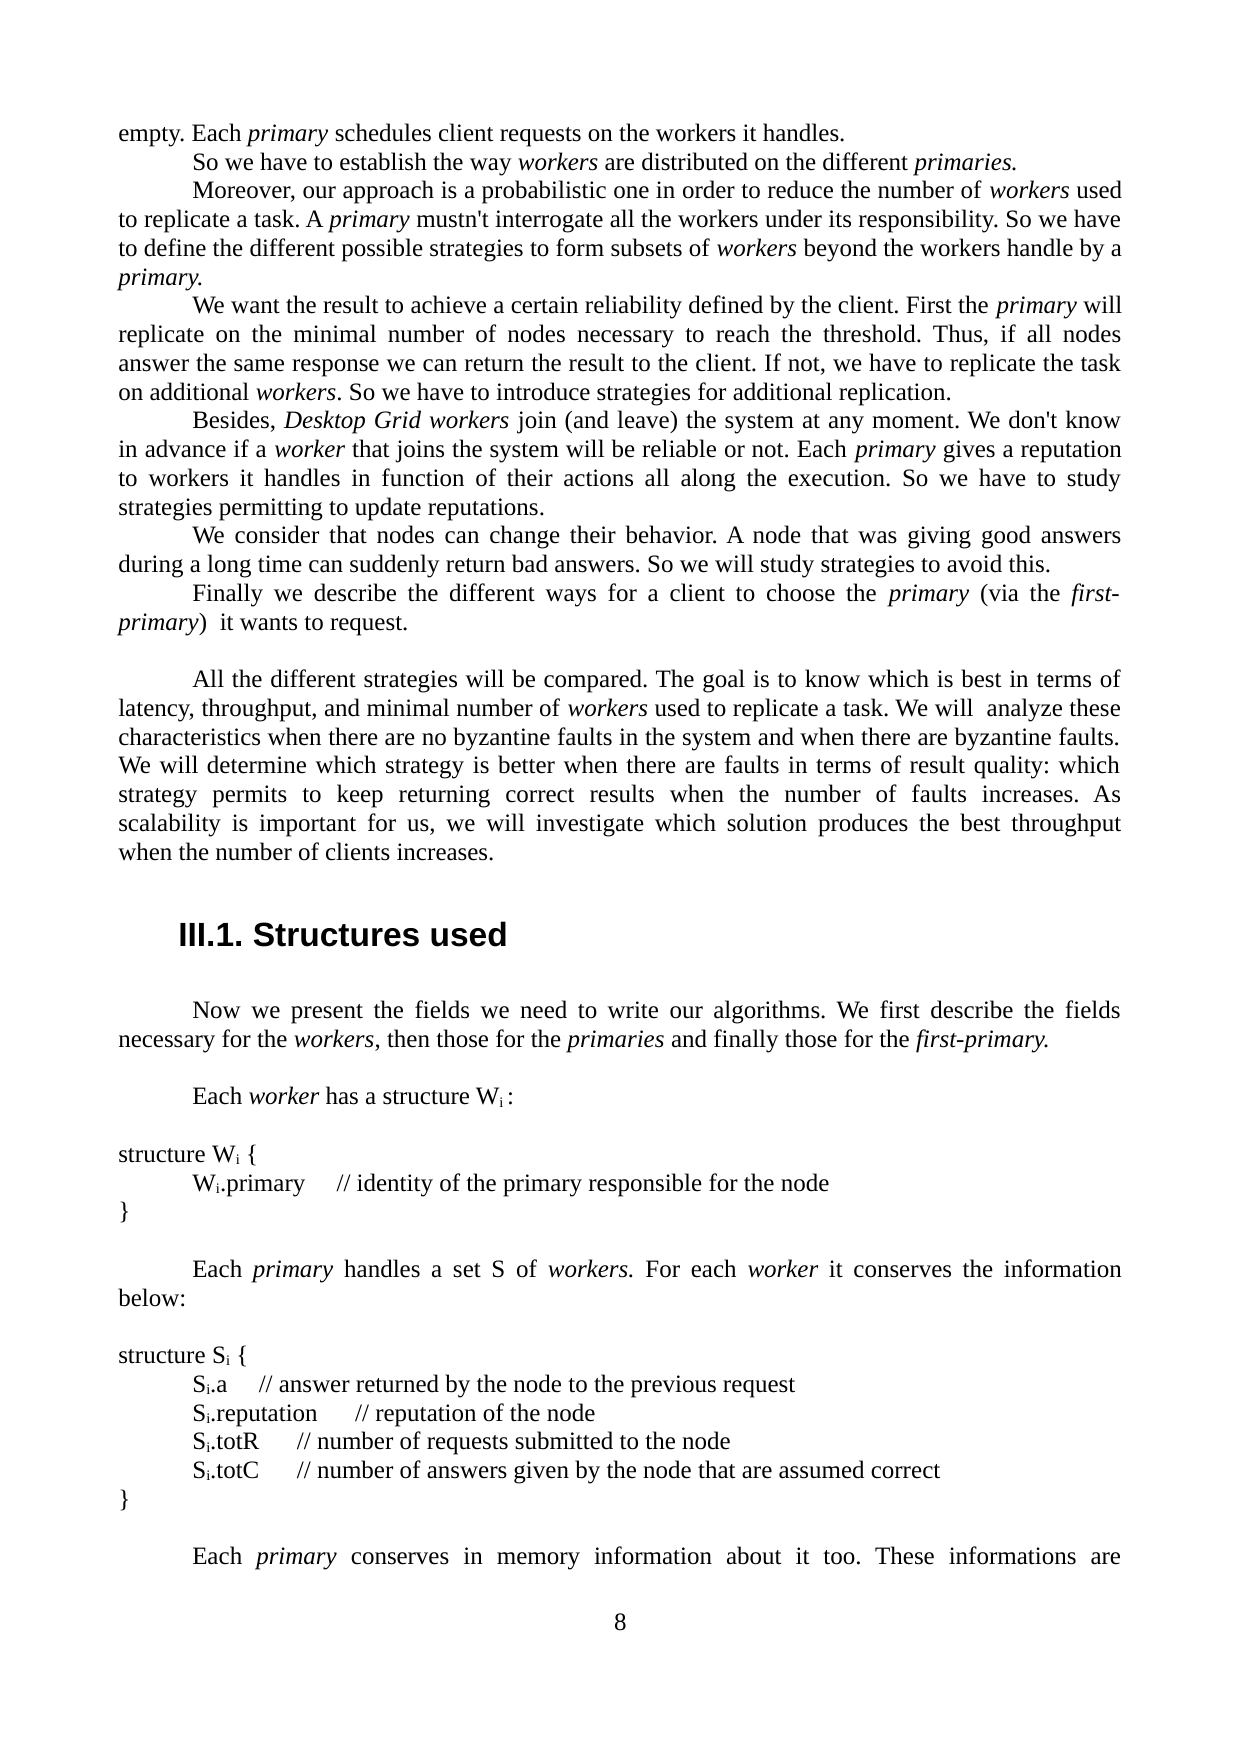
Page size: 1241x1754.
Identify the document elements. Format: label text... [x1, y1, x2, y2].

text structure Si { [118, 1340, 1122, 1369]
text } [118, 1196, 1122, 1225]
text } [118, 1484, 1122, 1513]
text We want the result to achieve a certain reliability defined by the client. First the primary will replicate on the minimal number of nodes necessary to reach the threshold. Thus, if all nodes answer the same response we can return the result to the client. If not, we have to replicate the task on additional workers. So we have to introduce strategies for additional replication. [118, 291, 1122, 406]
text Besides, Desktop Grid workers join (and leave) the system at any moment. We don't know in advance if a worker that joins the system will be reliable or not. Each primary gives a reputation to workers it handles in function of their actions all along the execution. So we have to study strategies permitting to update reputations. [118, 406, 1122, 521]
text Finally we describe the different ways for a client to choose the primary (via the first-primary) it wants to request. [118, 578, 1122, 636]
text So we have to establish the way workers are distributed on the different primaries. [118, 147, 1122, 176]
text All the different strategies will be compared. The goal is to know which is best in terms of latency, throughput, and minimal number of workers used to replicate a task. We will analyze these characteristics when there are no byzantine faults in the system and when there are byzantine faults. We will determine which strategy is better when there are faults in terms of result quality: which strategy permits to keep returning correct results when the number of faults increases. As scalability is important for us, we will investigate which solution produces the best throughput when the number of clients increases. [118, 664, 1122, 866]
text structure Wi { [118, 1139, 1122, 1168]
text Si.a // answer returned by the node to the previous request [118, 1369, 1122, 1398]
text Moreover, our approach is a probabilistic one in order to reduce the number of workers used to replicate a task. A primary mustn't interrogate all the workers under its responsibility. So we have to define the different possible strategies to form subsets of workers beyond the workers handle by a primary. [118, 176, 1122, 291]
text Wi.primary // identity of the primary responsible for the node [118, 1168, 1122, 1196]
text Now we present the fields we need to write our algorithms. We first describe the fields necessary for the workers, then those for the primaries and finally those for the first-primary. [118, 995, 1122, 1053]
text Si.totC // number of answers given by the node that are assumed correct [118, 1455, 1122, 1484]
text We consider that nodes can change their behavior. A node that was giving good answers during a long time can suddenly return bad answers. So we will study strategies to avoid this. [118, 521, 1122, 578]
text Each worker has a structure Wi : [118, 1081, 1122, 1110]
text Si.reputation // reputation of the node [118, 1398, 1122, 1426]
subtitle III.1. Structures used [118, 915, 1122, 954]
text Si.totR // number of requests submitted to the node [118, 1426, 1122, 1455]
text Each primary handles a set S of workers. For each worker it conserves the information below: [118, 1254, 1122, 1311]
text empty. Each primary schedules client requests on the workers it handles. [118, 118, 1122, 147]
text Each primary conserves in memory information about it too. These informations are [118, 1541, 1122, 1570]
